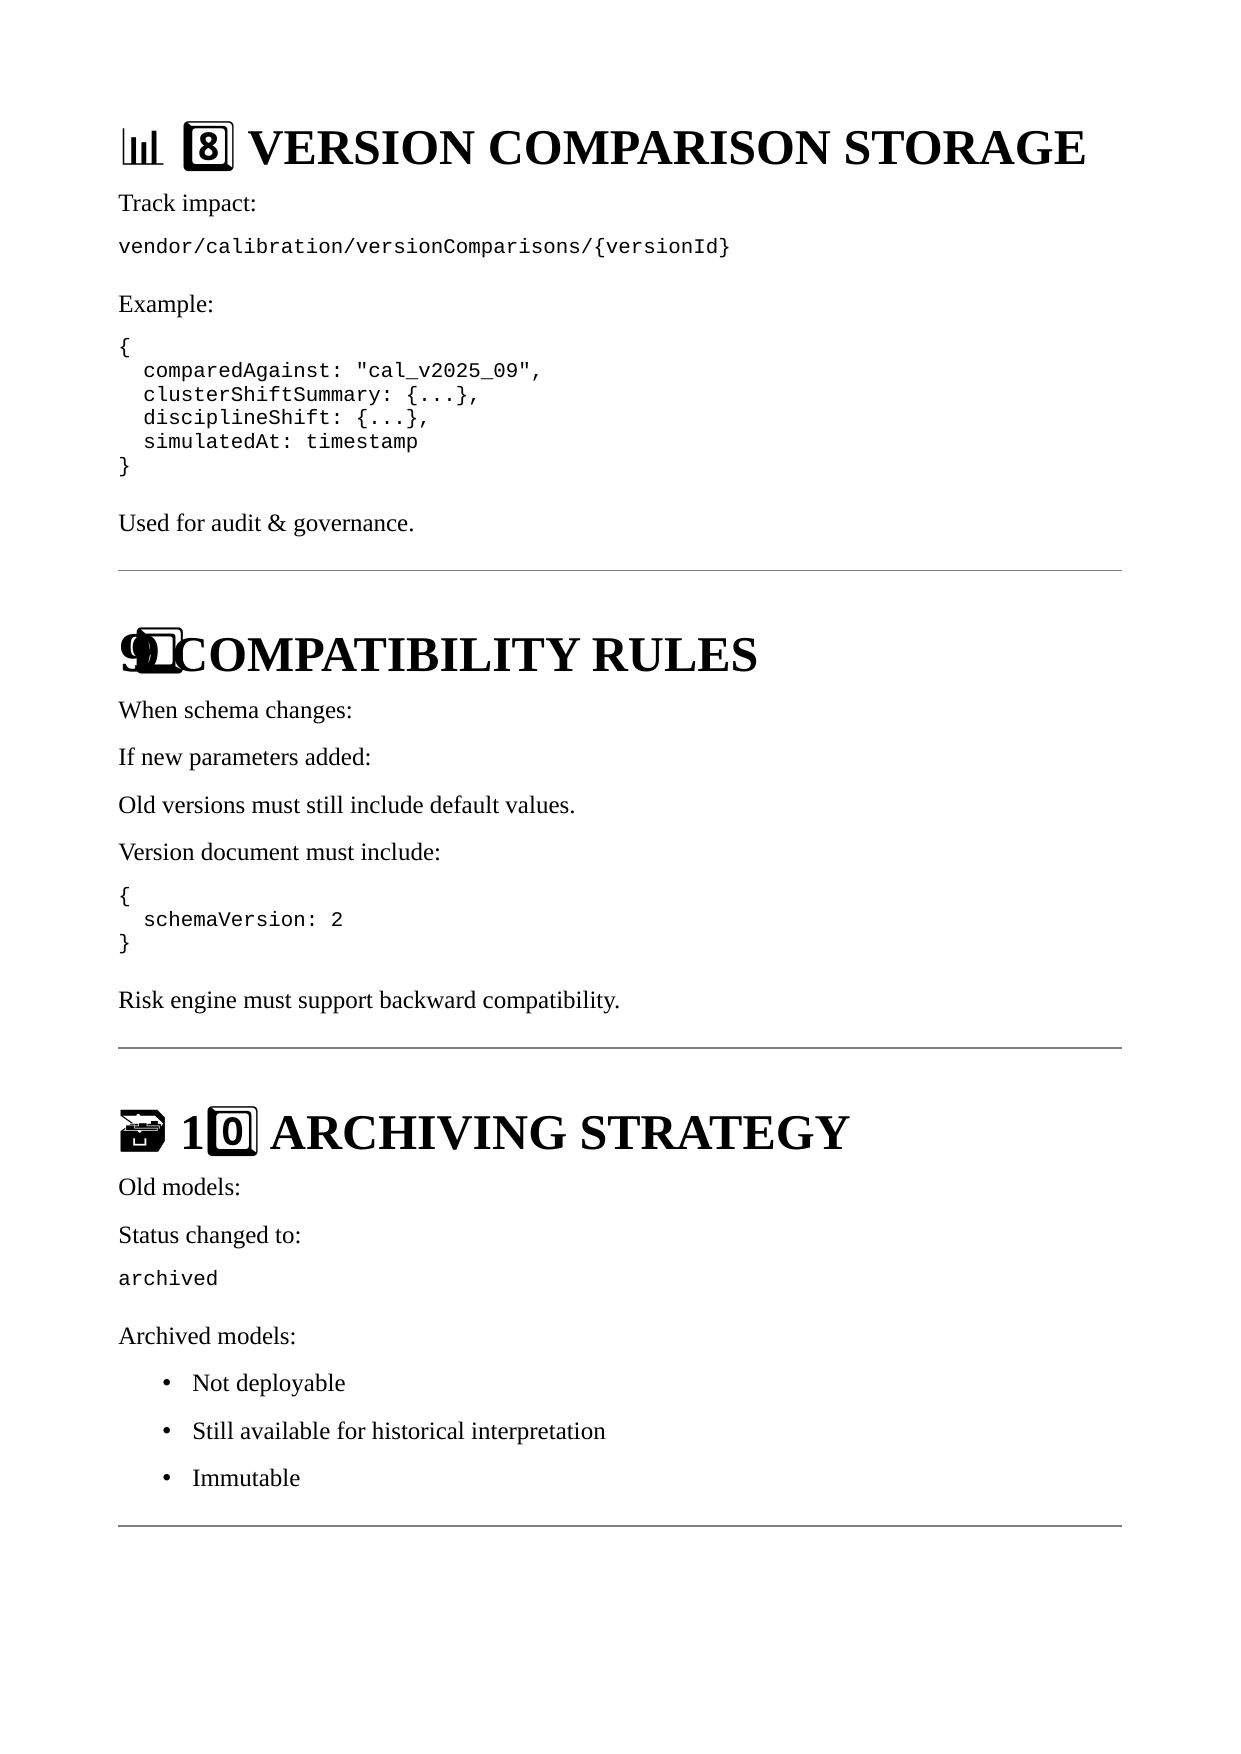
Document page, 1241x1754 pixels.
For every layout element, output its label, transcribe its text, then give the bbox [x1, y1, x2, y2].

text } [118, 932, 1122, 956]
list Still available for historical interpretation [162, 1416, 1122, 1445]
list Immutable [162, 1463, 1122, 1492]
text comparedAgainst: "cal_v2025_09", [118, 360, 1122, 384]
subtitle 📊 8️⃣ VERSION COMPARISON STORAGE [118, 118, 1122, 176]
text When schema changes: [118, 695, 1122, 723]
text simulatedAt: timestamp [118, 431, 1122, 455]
text Risk engine must support backward compatibility. [118, 986, 1122, 1014]
text Version document must include: [118, 837, 1122, 866]
list Not deployable [162, 1368, 1122, 1397]
text Archived models: [118, 1321, 1122, 1349]
text Old versions must still include default values. [118, 790, 1122, 819]
text clusterShiftSummary: {...}, [118, 384, 1122, 407]
text Old models: [118, 1172, 1122, 1201]
text Track impact: [118, 188, 1122, 217]
text Example: [118, 289, 1122, 318]
text disciplineShift: {...}, [118, 407, 1122, 431]
text schemaVersion: 2 [118, 909, 1122, 932]
text vendor/calibration/versionComparisons/{versionId} [118, 236, 1122, 259]
text { [118, 336, 1122, 360]
text } [118, 455, 1122, 478]
text Status changed to: [118, 1220, 1122, 1249]
text archived [118, 1268, 1122, 1291]
subtitle 🧮 9️⃣ COMPATIBILITY RULES [118, 625, 1122, 682]
text If new parameters added: [118, 742, 1122, 771]
text { [118, 885, 1122, 909]
subtitle 🗃 10️⃣ ARCHIVING STRATEGY [118, 1102, 1122, 1160]
text Used for audit & governance. [118, 508, 1122, 537]
